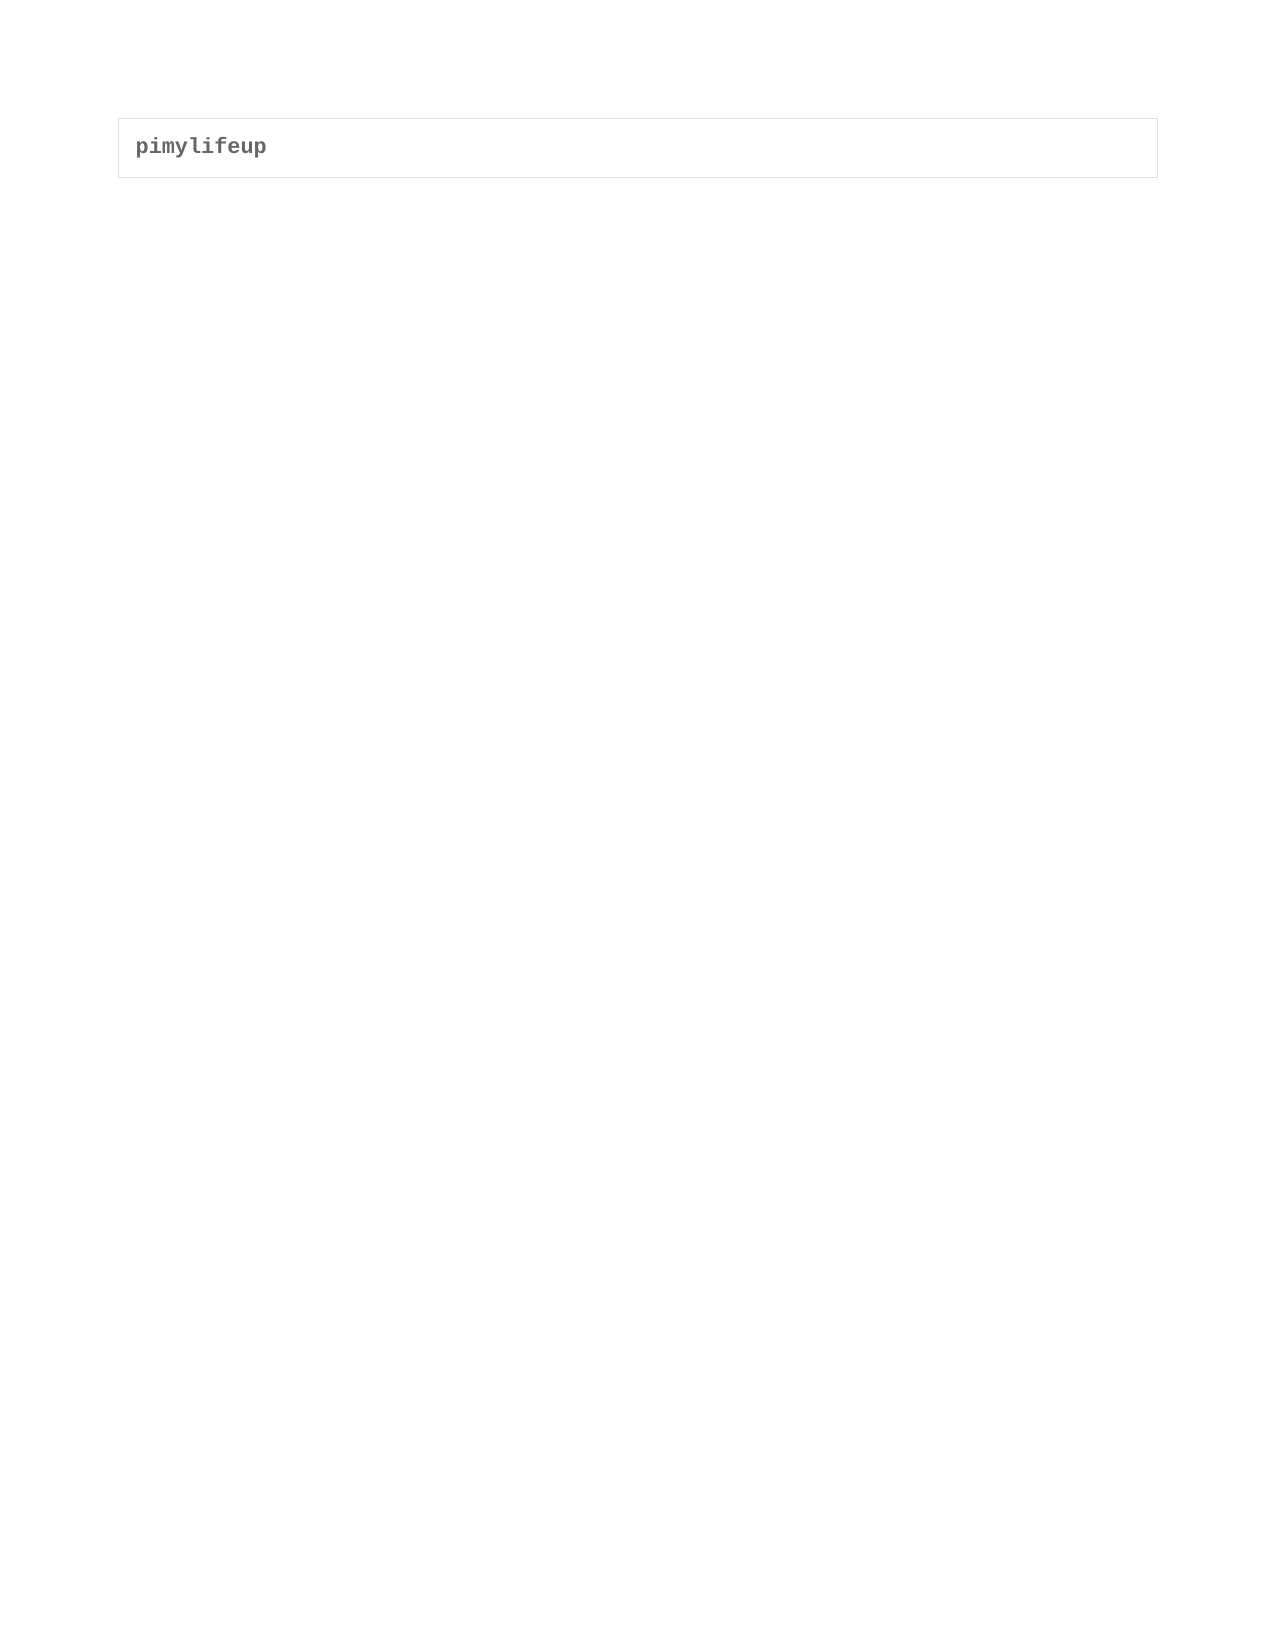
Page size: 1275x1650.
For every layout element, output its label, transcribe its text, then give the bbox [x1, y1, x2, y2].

text pimylifeup [119, 119, 1157, 177]
